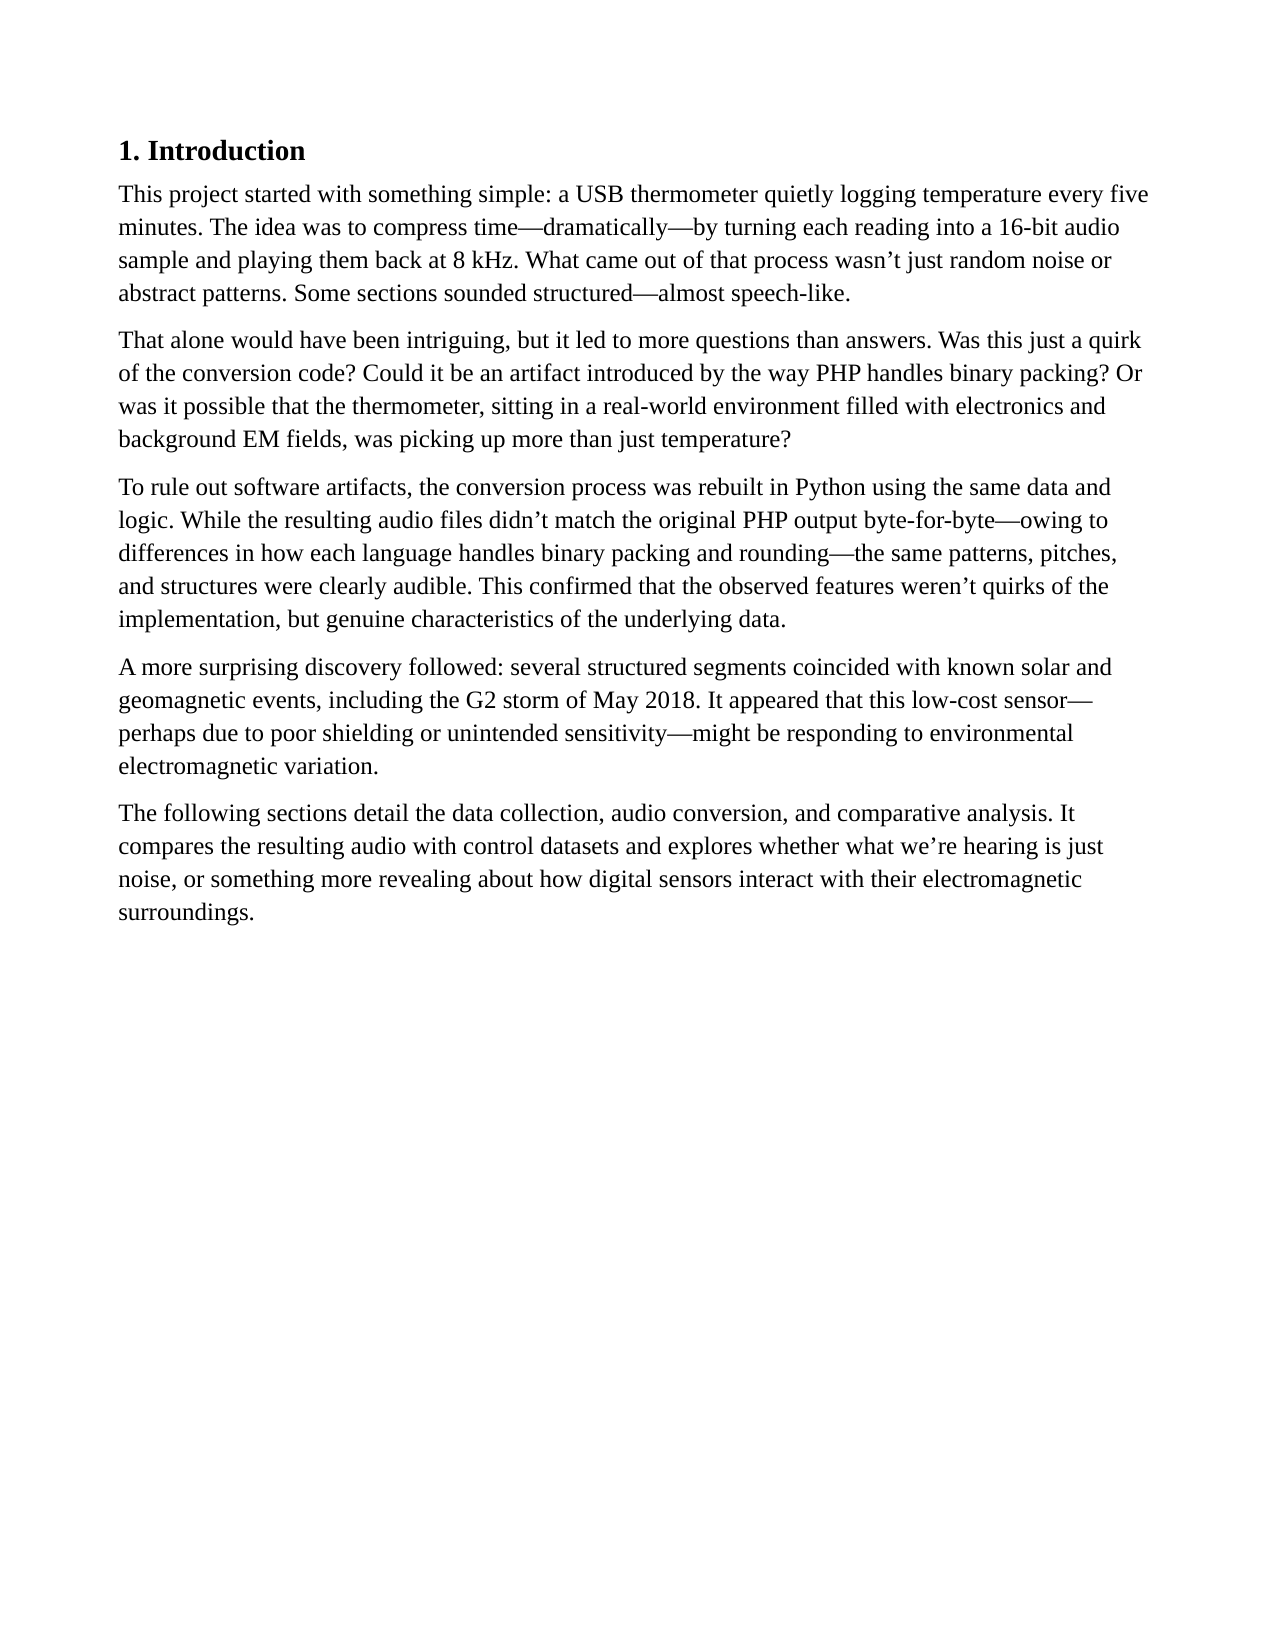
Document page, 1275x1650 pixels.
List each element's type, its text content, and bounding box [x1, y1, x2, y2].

text This project started with something simple: a USB thermometer quietly logging temperature every five minutes. The idea was to compress time—dramatically—by turning each reading into a 16-bit audio sample and playing them back at 8 kHz. What came out of that process wasn’t just random noise or abstract patterns. Some sections sounded structured—almost speech-like. [118, 179, 1157, 307]
text A more surprising discovery followed: several structured segments coincided with known solar and geomagnetic events, including the G2 storm of May 2018. It appeared that this low-cost sensor—perhaps due to poor shielding or unintended sensitivity—might be responding to environmental electromagnetic variation. [118, 652, 1157, 779]
subtitle 1. Introduction [118, 133, 1157, 166]
text To rule out software artifacts, the conversion process was rebuilt in Python using the same data and logic. While the resulting audio files didn’t match the original PHP output byte-for-byte—owing to differences in how each language handles binary packing and rounding—the same patterns, pitches, and structures were clearly audible. This confirmed that the observed features weren’t quirks of the implementation, but genuine characteristics of the underlying data. [118, 472, 1157, 633]
text The following sections detail the data collection, audio conversion, and comparative analysis. It compares the resulting audio with control datasets and explores whether what we’re hearing is just noise, or something more revealing about how digital sensors interact with their electromagnetic surroundings. [118, 798, 1157, 926]
text That alone would have been intriguing, but it led to more questions than answers. Was this just a quirk of the conversion code? Could it be an artifact introduced by the way PHP handles binary packing? Or was it possible that the thermometer, sitting in a real-world environment filled with electronics and background EM fields, was picking up more than just temperature? [118, 325, 1157, 453]
